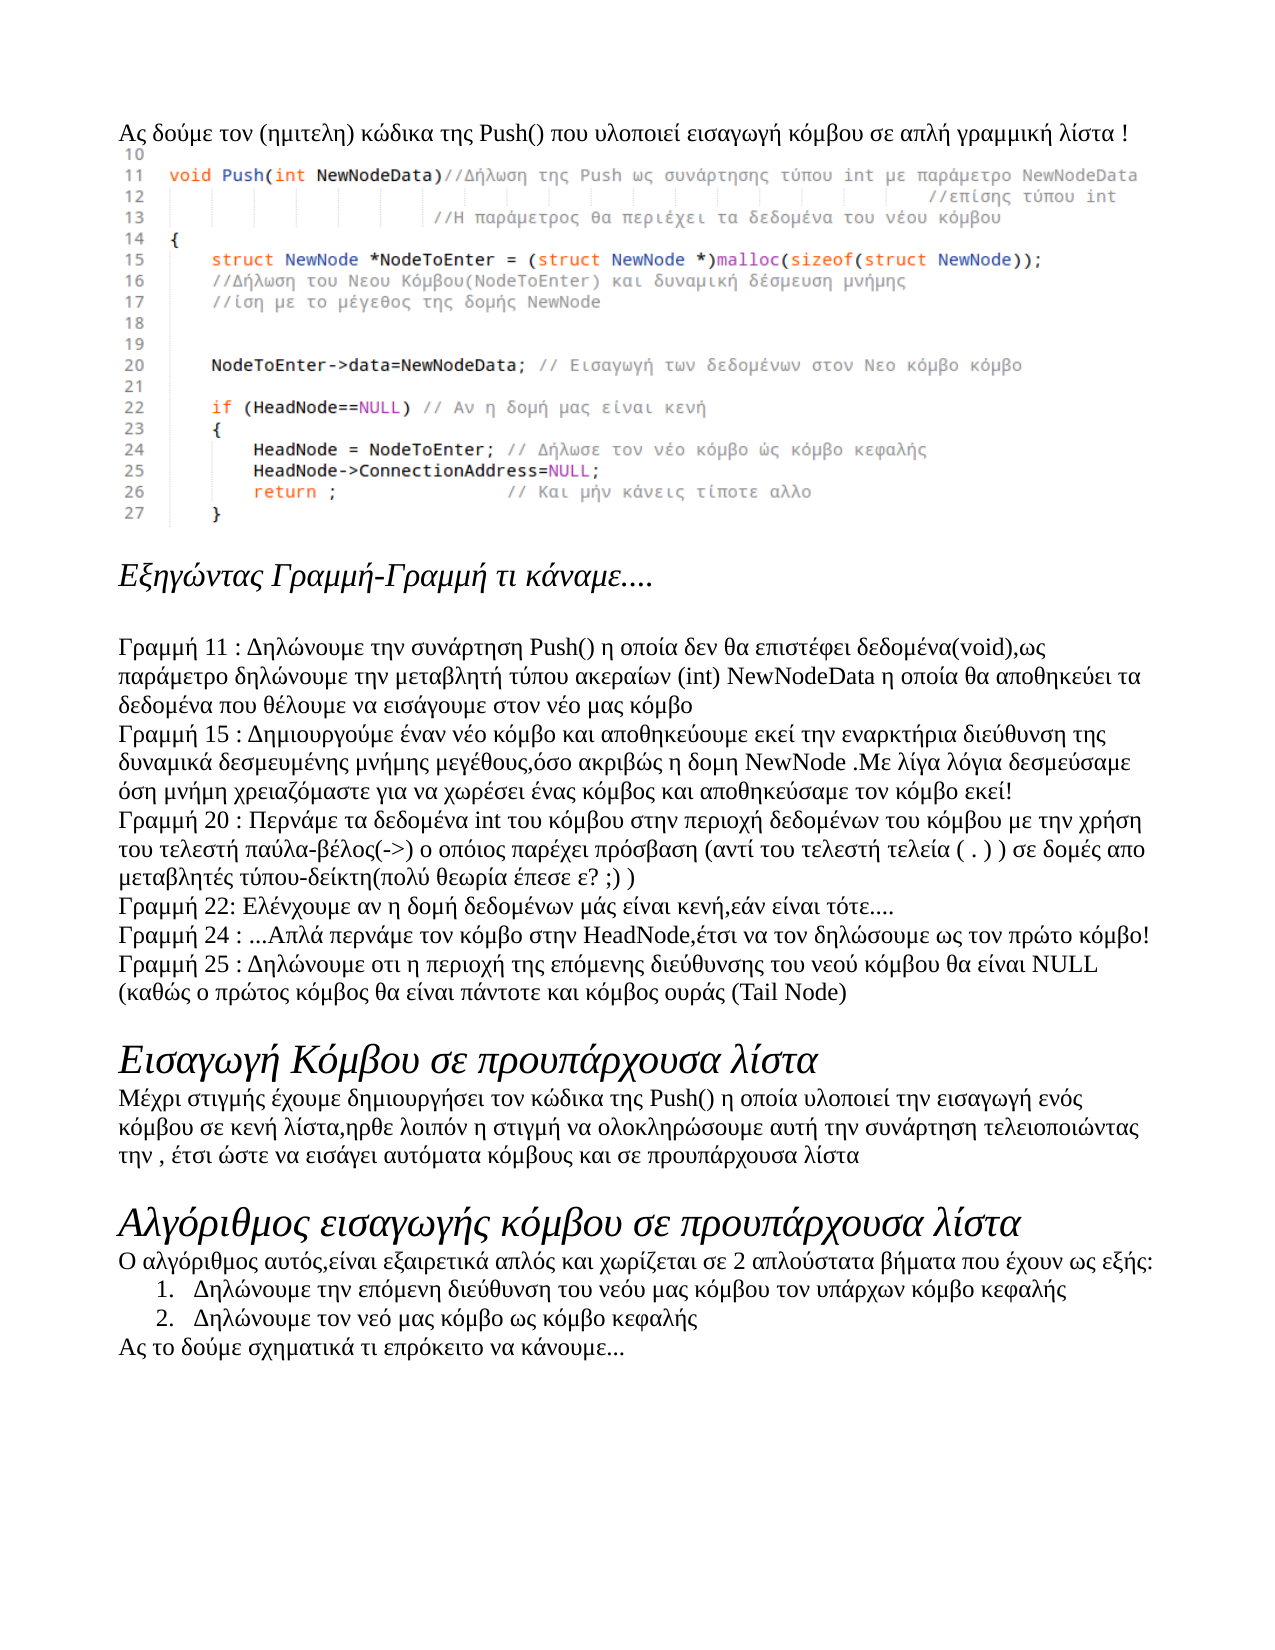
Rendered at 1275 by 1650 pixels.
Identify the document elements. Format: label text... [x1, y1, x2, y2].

text Ας δούμε τον (ημιτελη) κώδικα της Push() που υλοποιεί εισαγωγή κόμβου σε απλή γραμμική λίστα ! [118, 118, 1157, 146]
list Δηλώνουμε την επόμενη διεύθυνση του νεόυ μας κόμβου τον υπάρχων κόμβο κεφαλής [156, 1274, 1157, 1303]
text Μέχρι στιγμής έχουμε δημιουργήσει τον κώδικα της Push() η οποία υλοποιεί την εισαγωγή ενός κόμβου σε κενή λίστα,ηρθε λοιπόν η στιγμή να ολοκληρώσουμε αυτή την συνάρτηση τελειοποιώντας την , έτσι ώστε να εισάγει αυτόματα κόμβους και σε προυπάρχουσα λίστα [118, 1083, 1157, 1169]
picture [118, 146, 1157, 527]
text Αλγόριθμος εισαγωγής κόμβου σε προυπάρχουσα λίστα [118, 1198, 1157, 1246]
text Γραμμή 25 : Δηλώνουμε οτι η περιοχή της επόμενης διεύθυνσης του νεού κόμβου θα είναι NULL (καθώς ο πρώτος κόμβος θα είναι πάντοτε και κόμβος ουράς (Tail Node) [118, 949, 1157, 1006]
text Εξηγώντας Γραμμή-Γραμμή τι κάναμε.... [118, 556, 1157, 594]
text Εισαγωγή Κόμβου σε προυπάρχουσα λίστα [118, 1035, 1157, 1083]
text Γραμμή 20 : Περνάμε τα δεδομένα int του κόμβου στην περιοχή δεδομένων του κόμβου με την χρήση του τελεστή παύλα-βέλος(->) ο οπόιος παρέχει πρόσβαση (αντί του τελεστή τελεία ( . ) ) σε δομές απο μεταβλητές τύπου-δείκτη(πολύ θεωρία έπεσε ε? ;) ) [118, 805, 1157, 891]
text Ο αλγόριθμος αυτός,είναι εξαιρετικά απλός και χωρίζεται σε 2 απλούστατα βήματα που έχουν ως εξής: [118, 1246, 1157, 1274]
list Δηλώνουμε τον νεό μας κόμβο ως κόμβο κεφαλής [156, 1303, 1157, 1332]
text Γραμμή 24 : ...Απλά περνάμε τον κόμβο στην HeadNode,έτσι να τον δηλώσουμε ως τον πρώτο κόμβο! [118, 920, 1157, 949]
text Γραμμή 11 : Δηλώνουμε την συνάρτηση Push() η οποία δεν θα επιστέφει δεδομένα(void),ως παράμετρο δηλώνουμε την μεταβλητή τύπου ακεραίων (int) NewNodeData η οποία θα αποθηκεύει τα δεδομένα που θέλουμε να εισάγουμε στον νέο μας κόμβο [118, 632, 1157, 719]
text Ας το δούμε σχηματικά τι επρόκειτο να κάνουμε... [118, 1332, 1157, 1361]
text Γραμμή 15 : Δημιουργούμε έναν νέο κόμβο και αποθηκεύουμε εκεί την εναρκτήρια διεύθυνση της δυναμικά δεσμευμένης μνήμης μεγέθους,όσο ακριβώς η δομη NewNode .Με λίγα λόγια δεσμεύσαμε όση μνήμη χρειαζόμαστε για να χωρέσει ένας κόμβος και αποθηκεύσαμε τον κόμβο εκεί! [118, 719, 1157, 805]
text Γραμμή 22: Ελένχουμε αν η δομή δεδομένων μάς είναι κενή,εάν είναι τότε.... [118, 891, 1157, 920]
